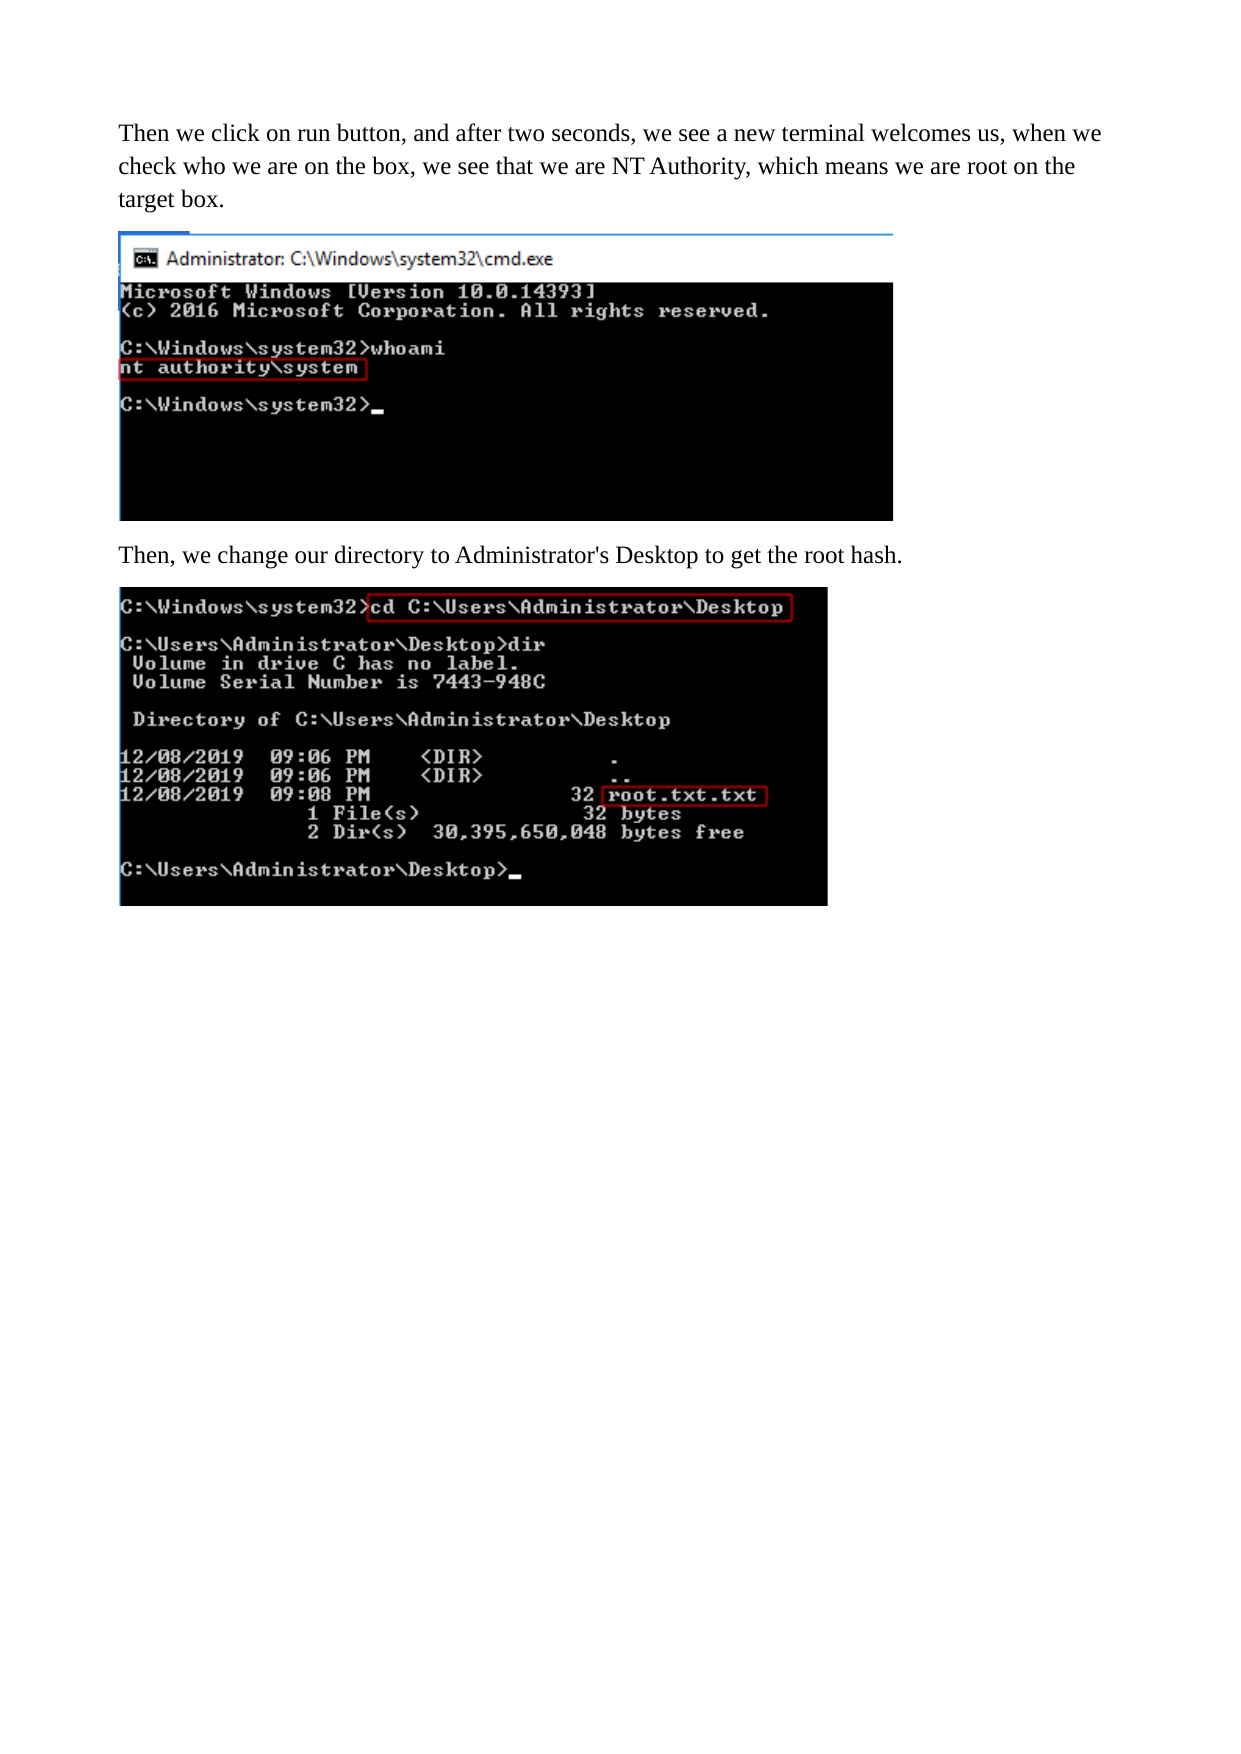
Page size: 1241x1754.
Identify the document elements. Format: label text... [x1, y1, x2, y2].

text Then we click on run button, and after two seconds, we see a new terminal welcomes us, when we check who we are on the box, we see that we are NT Authority, which means we are root on the target box. [118, 118, 1122, 213]
text Then, we change our directory to Administrator's Desktop to get the root hash. [118, 540, 1122, 568]
picture [118, 231, 894, 521]
picture [118, 587, 828, 906]
